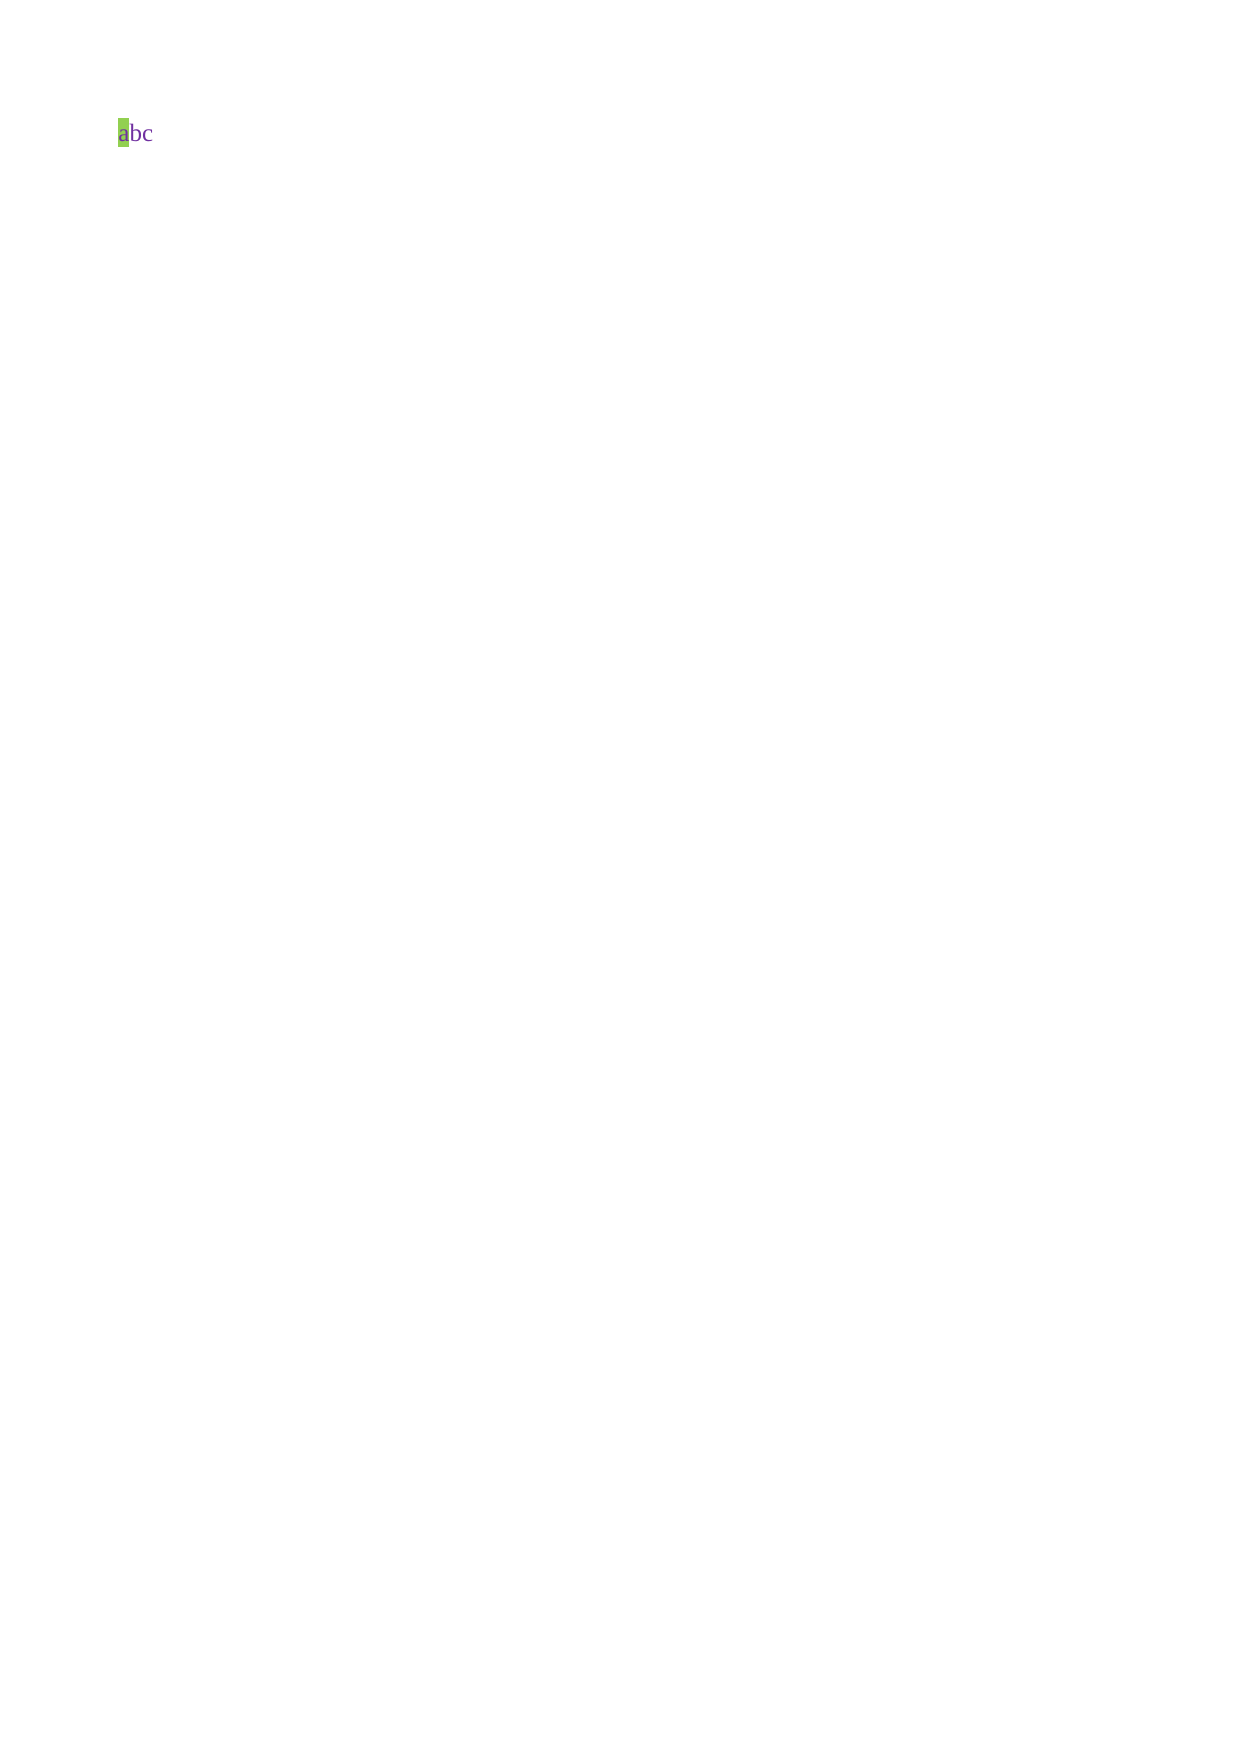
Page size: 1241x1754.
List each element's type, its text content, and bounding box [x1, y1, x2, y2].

text abc [118, 118, 1122, 147]
